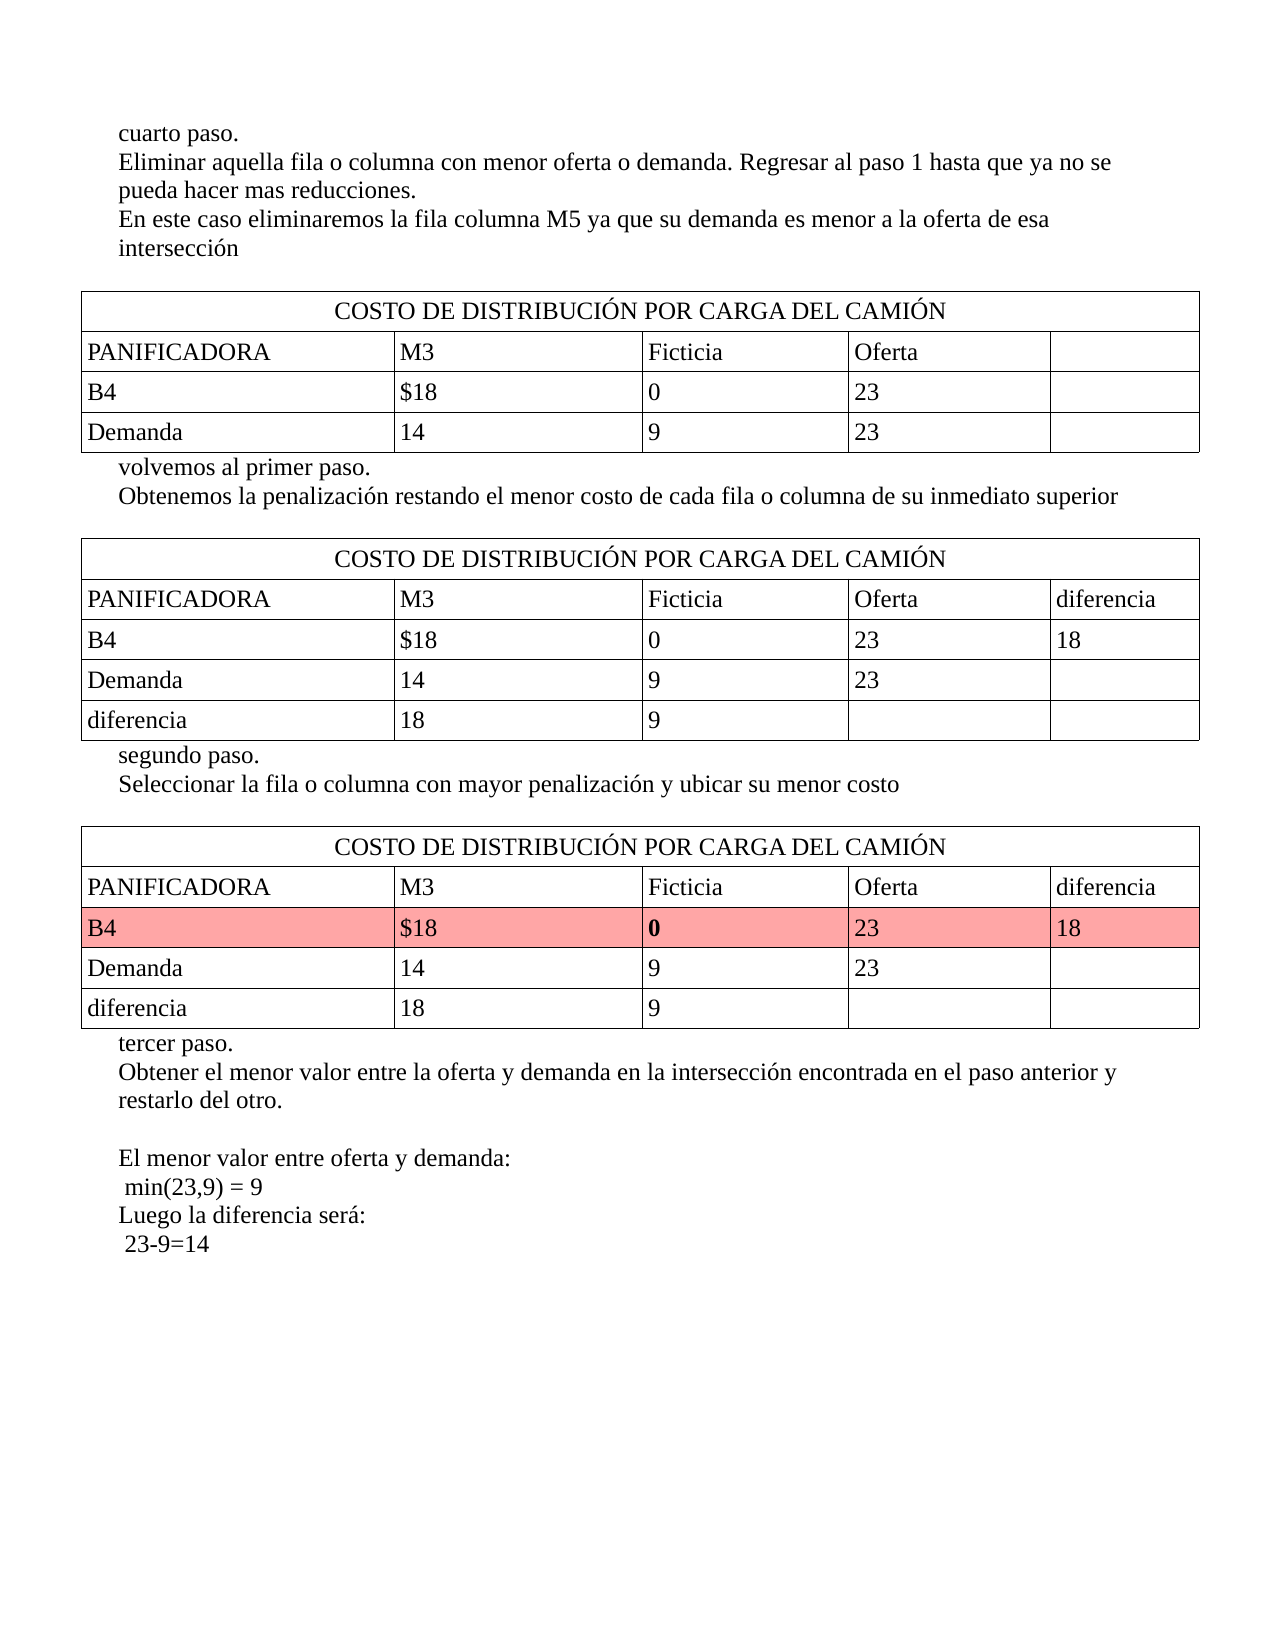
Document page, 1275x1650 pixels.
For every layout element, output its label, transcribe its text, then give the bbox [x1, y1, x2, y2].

table_cell 23 [849, 660, 1050, 699]
table_cell 9 [643, 660, 848, 699]
table_cell [1051, 989, 1199, 1028]
table_cell Ficticia [643, 580, 848, 619]
table_cell 9 [643, 413, 848, 452]
table_cell Demanda [82, 413, 394, 452]
table_cell 14 [395, 413, 642, 452]
text segundo paso. [118, 741, 1157, 769]
table_cell M3 [395, 867, 642, 907]
table_cell PANIFICADORA [82, 332, 394, 371]
table_cell 0 [643, 620, 848, 659]
table_cell Ficticia [643, 867, 848, 907]
table_cell Ficticia [643, 332, 848, 371]
table_cell [1051, 948, 1199, 987]
table_cell PANIFICADORA [82, 580, 394, 619]
table_cell $18 [395, 908, 642, 947]
table_cell 23 [849, 372, 1050, 412]
table_cell Oferta [849, 580, 1050, 619]
table_cell B4 [82, 908, 394, 947]
table_cell 14 [395, 660, 642, 699]
table_cell Demanda [82, 948, 394, 987]
text El menor valor entre oferta y demanda: [118, 1143, 1157, 1172]
table_cell 23 [849, 413, 1050, 452]
table_cell 9 [643, 989, 848, 1028]
text min(23,9) = 9 [118, 1172, 1157, 1200]
table_cell 18 [395, 701, 642, 740]
table_cell 18 [395, 989, 642, 1028]
table_cell [1051, 413, 1199, 452]
table_cell $18 [395, 620, 642, 659]
table_cell [1051, 372, 1199, 412]
text Eliminar aquella fila o columna con menor oferta o demanda. Regresar al paso 1 hasta que ya no se pueda hacer mas reducciones. [118, 147, 1157, 204]
table_cell 23 [849, 620, 1050, 659]
table_cell diferencia [1051, 580, 1199, 619]
text cuarto paso. [118, 118, 1157, 147]
text Seleccionar la fila o columna con mayor penalización y ubicar su menor costo [118, 769, 1157, 797]
text Obtener el menor valor entre la oferta y demanda en la intersección encontrada en el paso anterior y restarlo del otro. [118, 1057, 1157, 1114]
table_cell [1051, 660, 1199, 699]
table_header COSTO DE DISTRIBUCIÓN POR CARGA DEL CAMIÓN [82, 292, 1199, 331]
text Luego la diferencia será: [118, 1200, 1157, 1229]
table_cell [1051, 701, 1199, 740]
table_cell [849, 989, 1050, 1028]
table_header COSTO DE DISTRIBUCIÓN POR CARGA DEL CAMIÓN [82, 539, 1199, 578]
table_cell 9 [643, 948, 848, 987]
table_cell $18 [395, 372, 642, 412]
table_cell [849, 701, 1050, 740]
table_cell 18 [1051, 620, 1199, 659]
table_cell PANIFICADORA [82, 867, 394, 907]
table_cell diferencia [82, 701, 394, 740]
table_cell diferencia [1051, 867, 1199, 907]
text volvemos al primer paso. [118, 453, 1157, 481]
table_cell B4 [82, 620, 394, 659]
table_cell 14 [395, 948, 642, 987]
table_cell 18 [1051, 908, 1199, 947]
table_cell 23 [849, 948, 1050, 987]
table_header COSTO DE DISTRIBUCIÓN POR CARGA DEL CAMIÓN [82, 827, 1199, 866]
text Obtenemos la penalización restando el menor costo de cada fila o columna de su inmediato superior [118, 481, 1157, 509]
table_cell 9 [643, 701, 848, 740]
table_cell M3 [395, 332, 642, 371]
table_cell [1051, 332, 1199, 371]
table_cell diferencia [82, 989, 394, 1028]
table_cell Oferta [849, 332, 1050, 371]
table_cell 0 [643, 908, 848, 947]
table_cell 0 [643, 372, 848, 412]
table_cell B4 [82, 372, 394, 412]
table_cell Oferta [849, 867, 1050, 907]
text tercer paso. [118, 1029, 1157, 1057]
table_cell M3 [395, 580, 642, 619]
table_cell 23 [849, 908, 1050, 947]
text 23-9=14 [118, 1229, 1157, 1258]
table_cell Demanda [82, 660, 394, 699]
text En este caso eliminaremos la fila columna M5 ya que su demanda es menor a la oferta de esa intersección [118, 204, 1157, 262]
